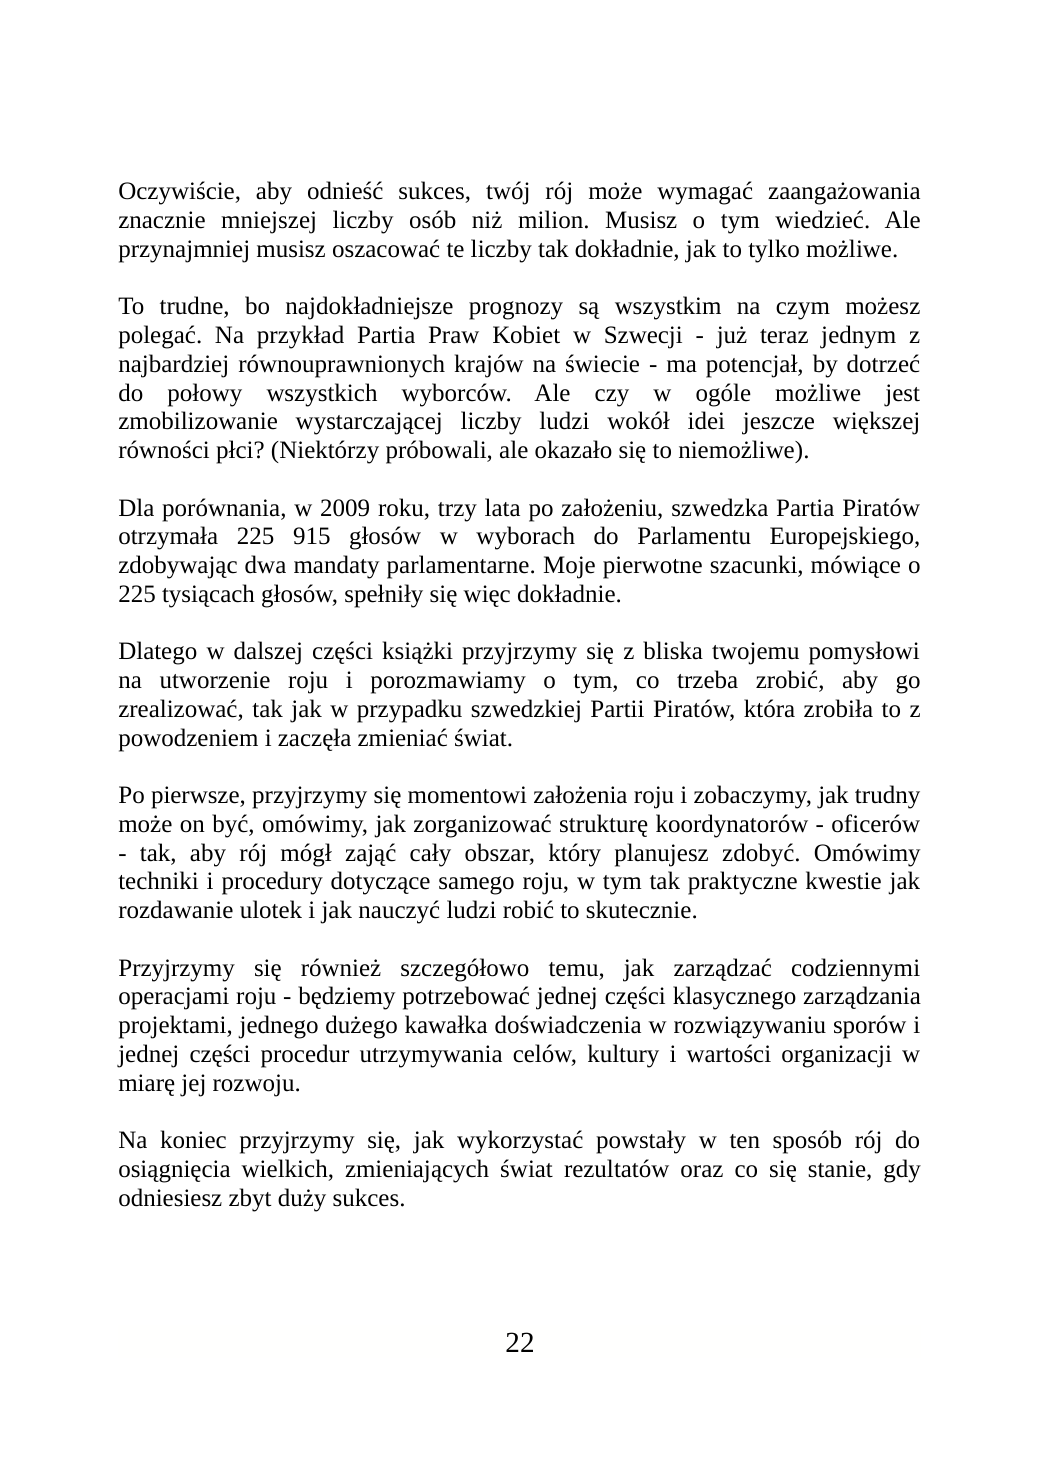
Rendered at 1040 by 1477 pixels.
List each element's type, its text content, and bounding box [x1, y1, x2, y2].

text Oczywiście, aby odnieść sukces, twój rój może wymagać zaangażowania znacznie mniejszej liczby osób niż milion. Musisz o tym wiedzieć. Ale przynajmniej musisz oszacować te liczby tak dokładnie, jak to tylko możliwe. [118, 176, 921, 263]
text To trudne, bo najdokładniejsze prognozy są wszystkim na czym możesz polegać. Na przykład Partia Praw Kobiet w Szwecji - już teraz jednym z najbardziej równouprawnionych krajów na świecie - ma potencjał, by dotrzeć do połowy wszystkich wyborców. Ale czy w ogóle możliwe jest zmobilizowanie wystarczającej liczby ludzi wokół idei jeszcze większej równości płci? (Niektórzy próbowali, ale okazało się to niemożliwe). [118, 291, 921, 464]
text Na koniec przyjrzymy się, jak wykorzystać powstały w ten sposób rój do osiągnięcia wielkich, zmieniających świat rezultatów oraz co się stanie, gdy odniesiesz zbyt duży sukces. [118, 1125, 921, 1211]
text Dlatego w dalszej części książki przyjrzymy się z bliska twojemu pomysłowi na utworzenie roju i porozmawiamy o tym, co trzeba zrobić, aby go zrealizować, tak jak w przypadku szwedzkiej Partii Piratów, która zrobiła to z powodzeniem i zaczęła zmieniać świat. [118, 636, 921, 751]
text Dla porównania, w 2009 roku, trzy lata po założeniu, szwedzka Partia Piratów otrzymała 225 915 głosów w wyborach do Parlamentu Europejskiego, zdobywając dwa mandaty parlamentarne. Moje pierwotne szacunki, mówiące o 225 tysiącach głosów, spełniły się więc dokładnie. [118, 493, 921, 608]
text Po pierwsze, przyjrzymy się momentowi założenia roju i zobaczymy, jak trudny może on być, omówimy, jak zorganizować strukturę koordynatorów - oficerów - tak, aby rój mógł zająć cały obszar, który planujesz zdobyć. Omówimy techniki i procedury dotyczące samego roju, w tym tak praktyczne kwestie jak rozdawanie ulotek i jak nauczyć ludzi robić to skutecznie. [118, 780, 921, 924]
text Przyjrzymy się również szczegółowo temu, jak zarządzać codziennymi operacjami roju - będziemy potrzebować jednej części klasycznego zarządzania projektami, jednego dużego kawałka doświadczenia w rozwiązywaniu sporów i jednej części procedur utrzymywania celów, kultury i wartości organizacji w miarę jej rozwoju. [118, 953, 921, 1096]
